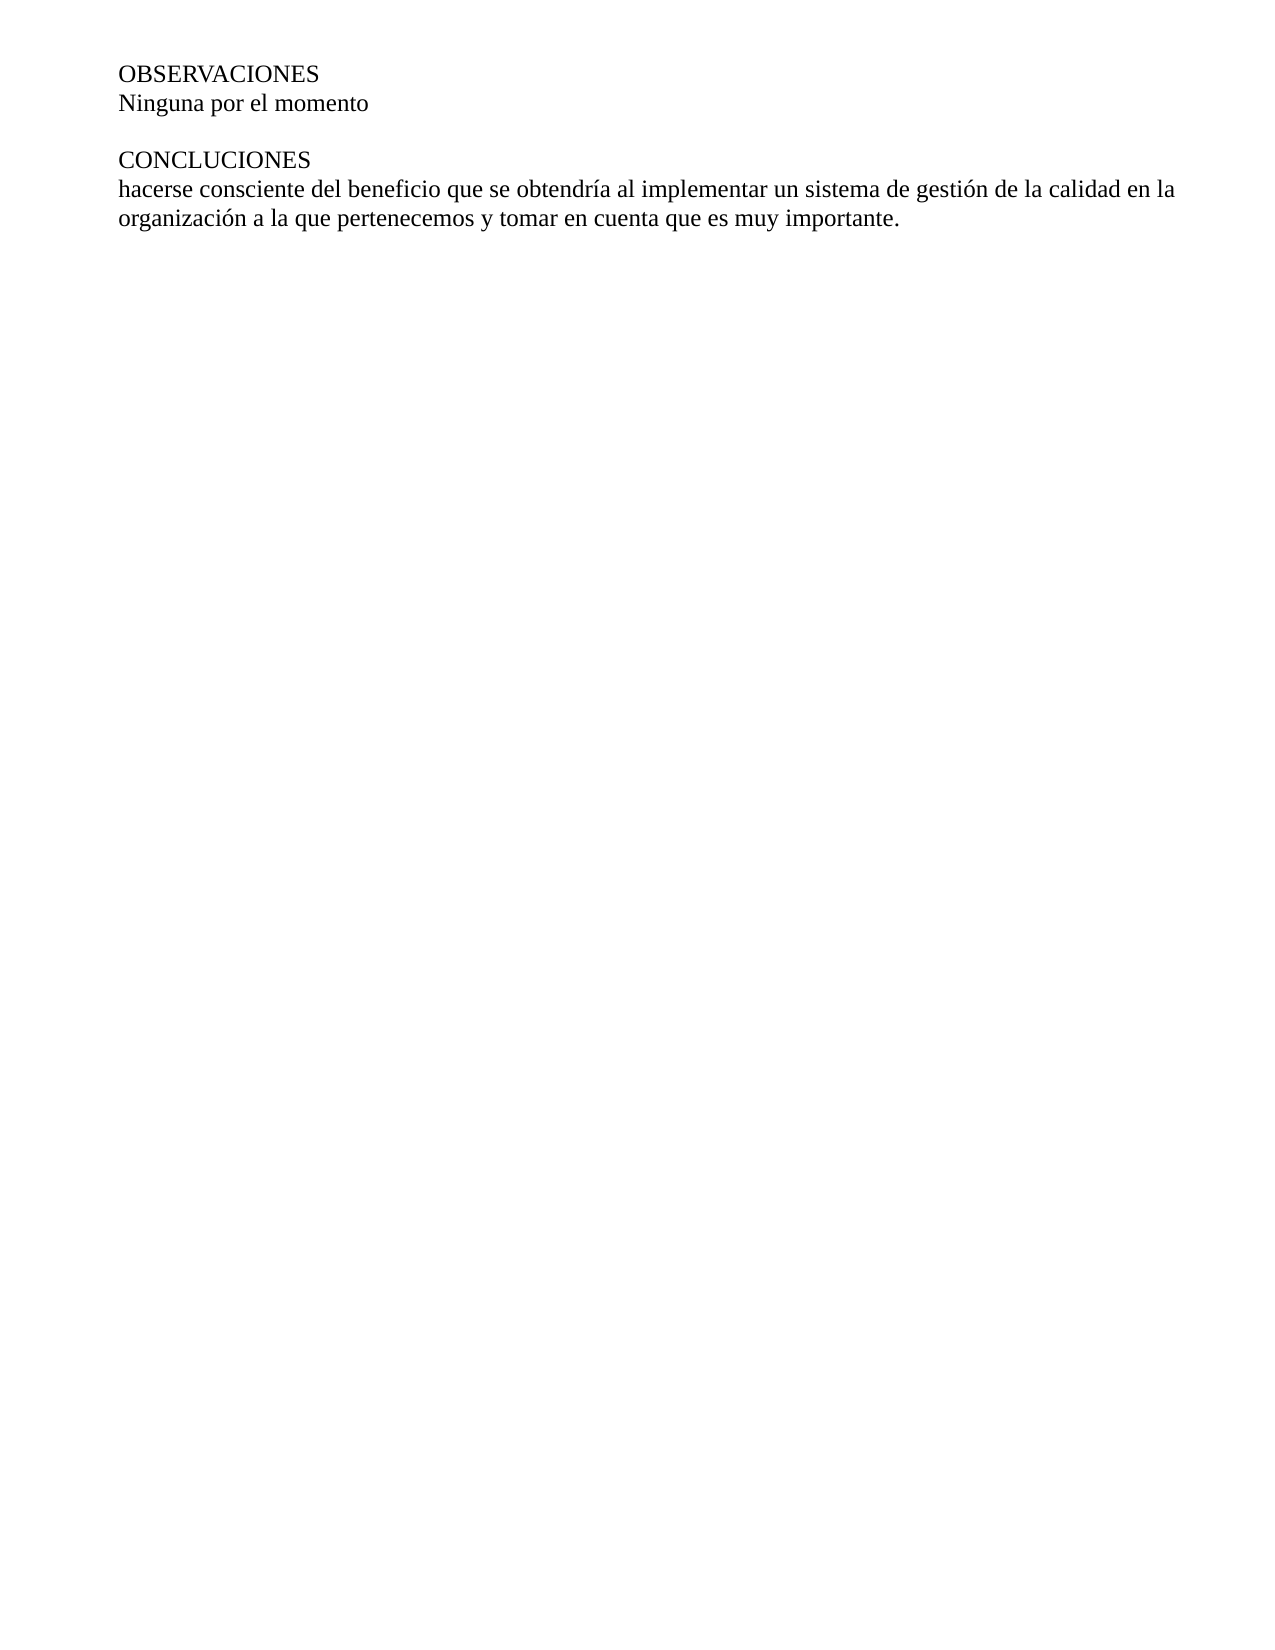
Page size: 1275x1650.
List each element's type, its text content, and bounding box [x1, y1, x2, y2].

text Ninguna por el momento [118, 88, 1205, 117]
text CONCLUCIONES [118, 145, 1205, 174]
text hacerse consciente del beneficio que se obtendría al implementar un sistema de gestión de la calidad en la organización a la que pertenecemos y tomar en cuenta que es muy importante. [118, 174, 1205, 232]
text OBSERVACIONES [118, 59, 1205, 88]
